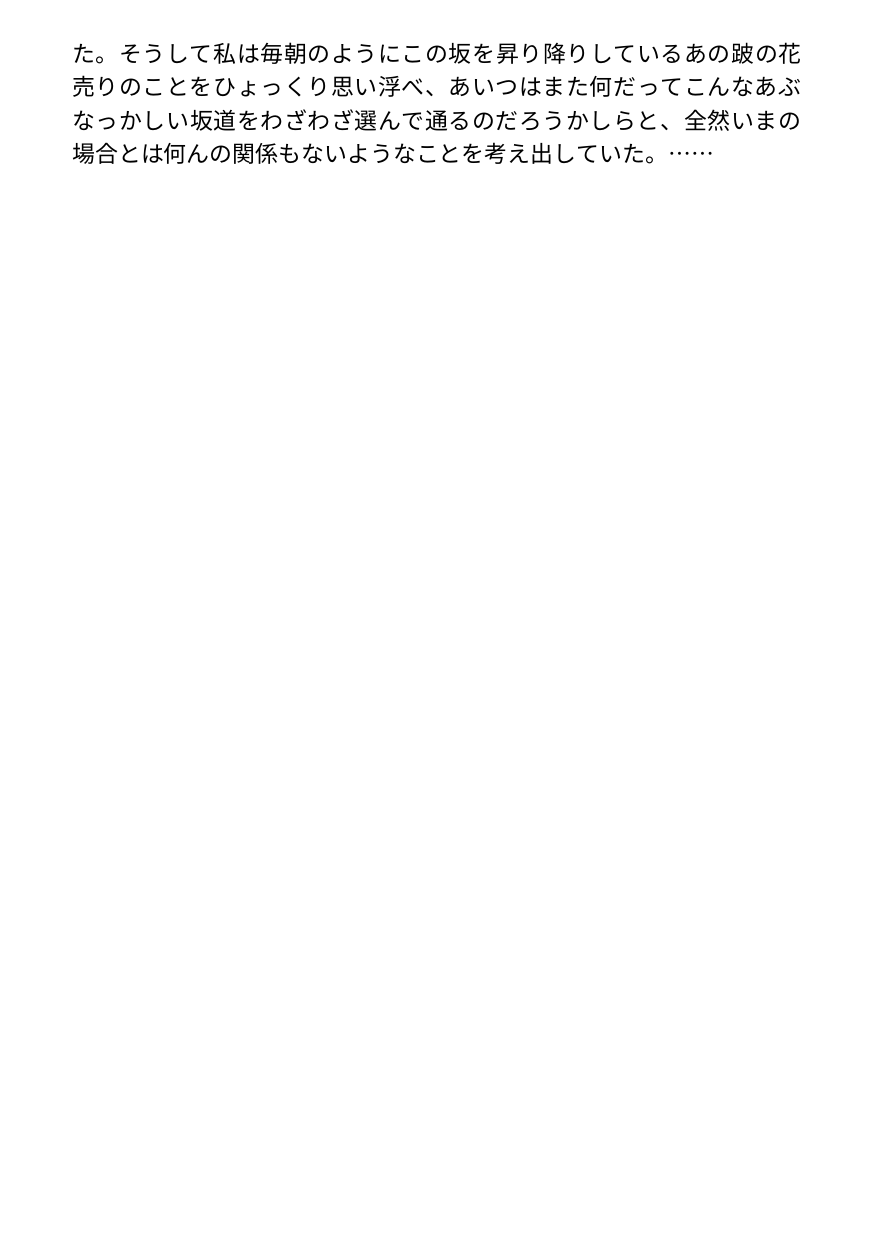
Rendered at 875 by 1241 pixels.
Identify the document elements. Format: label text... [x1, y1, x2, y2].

text た。そうして私は毎朝のようにこの坂を昇り降りしているあの跛の花売りのことをひょっくり思い浮べ、あいつはまた何だってこんなあぶなっかしい坂道をわざわざ選んで通るのだろうかしらと、全然いまの場合とは何んの関係もないようなことを考え出していた。…… [72, 36, 802, 169]
